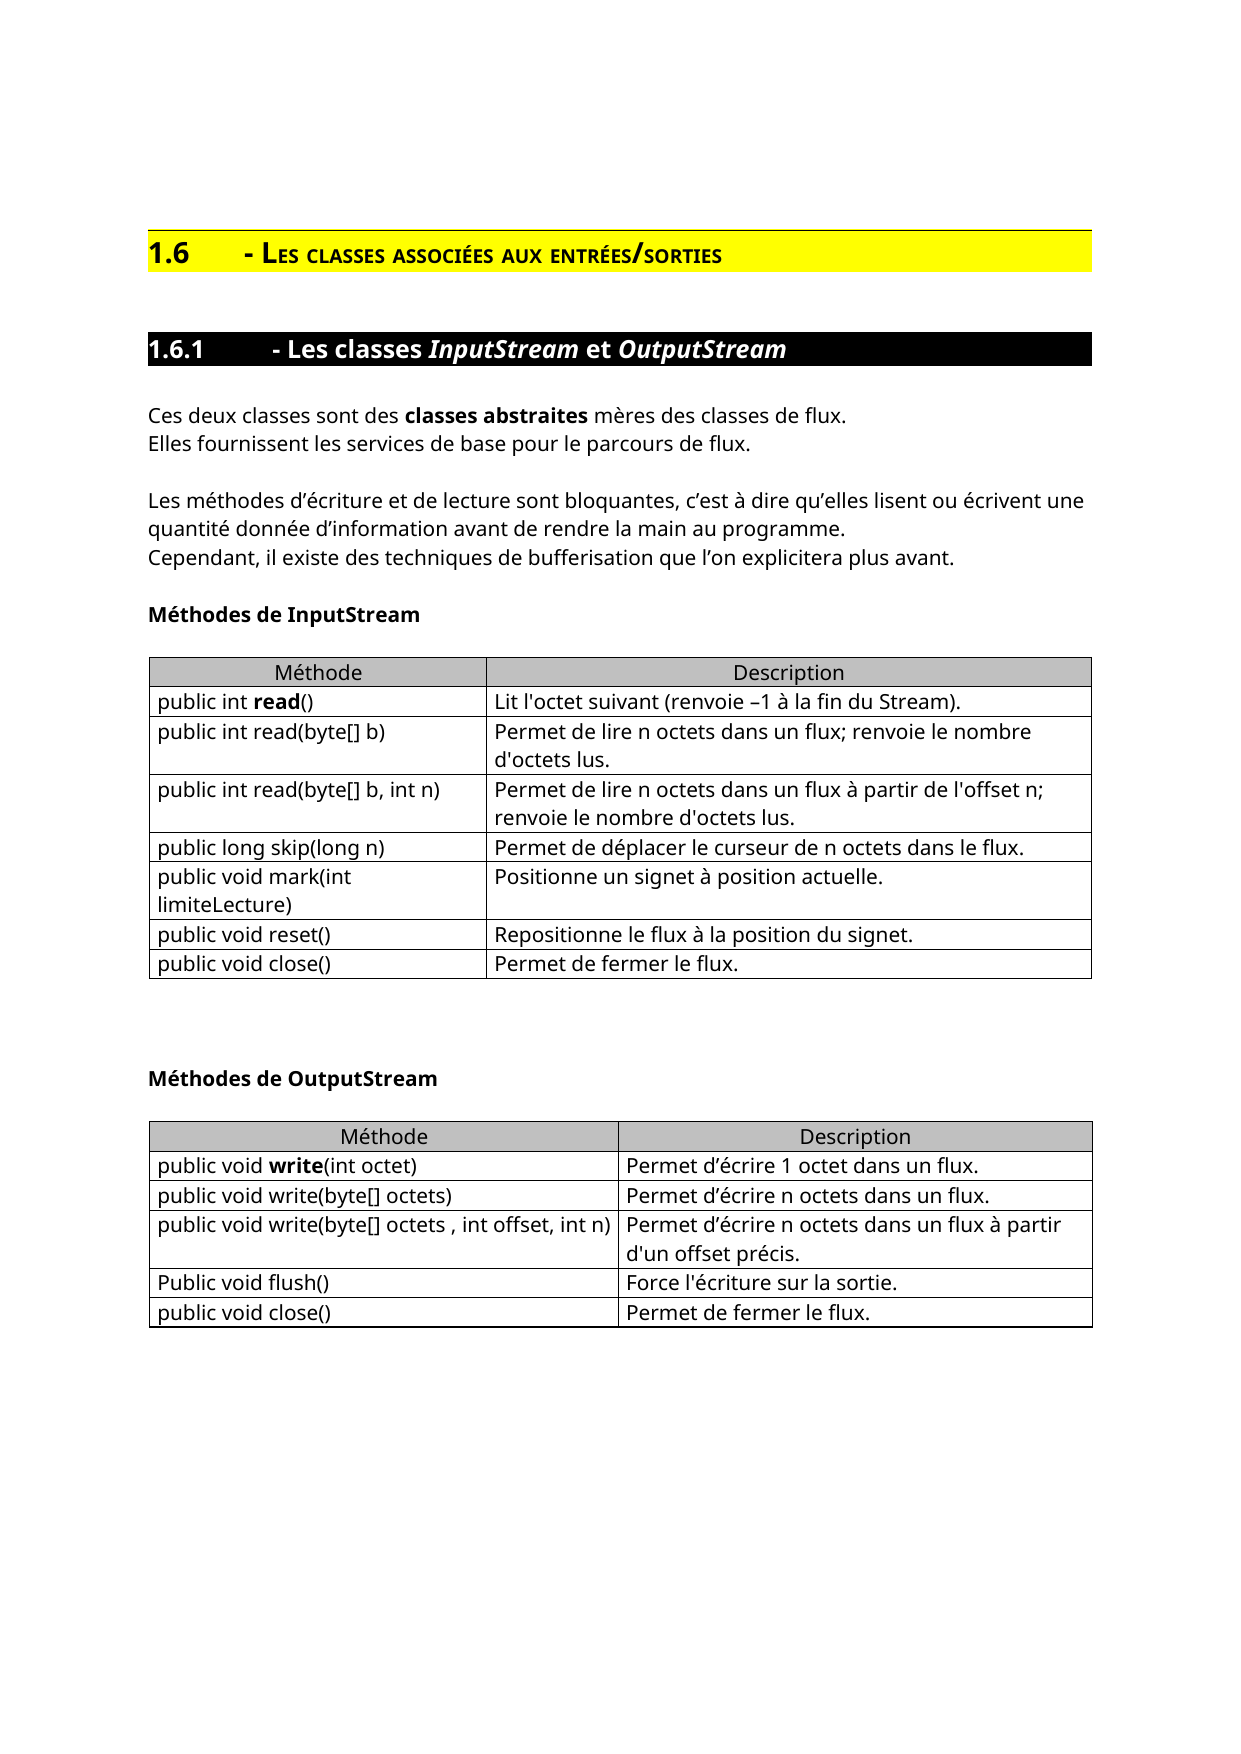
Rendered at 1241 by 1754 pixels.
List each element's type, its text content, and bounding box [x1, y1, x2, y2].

table_cell public int read(byte[] b) [150, 717, 486, 774]
table_cell public int read(byte[] b, int n) [150, 775, 486, 832]
subtitle - Les classes InputStream et OutputStream [148, 332, 1092, 366]
table_cell Permet d’écrire n octets dans un flux. [619, 1181, 1092, 1209]
table_cell Permet de lire n octets dans un flux; renvoie le nombre d'octets lus. [487, 717, 1091, 774]
table_cell Permet de lire n octets dans un flux à partir de l'offset n; renvoie le nombre d'octets lus. [487, 775, 1091, 832]
table_cell public void write(byte[] octets , int offset, int n) [150, 1211, 618, 1267]
text Les méthodes d’écriture et de lecture sont bloquantes, c’est à dire qu’elles lisent ou écrivent une quantité donnée d’information avant de rendre la main au programme. [148, 486, 1092, 543]
table_cell Repositionne le flux à la position du signet. [487, 920, 1091, 948]
table_cell public void mark(int limiteLecture) [150, 862, 486, 919]
table_cell public void write(byte[] octets) [150, 1181, 618, 1209]
table_header Méthode [150, 658, 486, 686]
table_cell Public void flush() [150, 1269, 618, 1297]
table_cell public void close() [150, 1298, 618, 1326]
table_cell Permet de fermer le flux. [487, 950, 1091, 978]
table_cell Permet d’écrire n octets dans un flux à partir d'un offset précis. [619, 1211, 1092, 1267]
table_cell Permet de fermer le flux. [619, 1298, 1092, 1326]
text Cependant, il existe des techniques de bufferisation que l’on explicitera plus avant. [148, 543, 1092, 571]
table_cell Lit l'octet suivant (renvoie –1 à la fin du Stream). [487, 687, 1091, 716]
text Méthodes de InputStream [148, 600, 1092, 628]
table_cell public void write(int octet) [150, 1152, 618, 1180]
table_cell Permet de déplacer le curseur de n octets dans le flux. [487, 833, 1091, 861]
table_cell Positionne un signet à position actuelle. [487, 862, 1091, 919]
table_cell public void close() [150, 950, 486, 978]
table_header Méthode [150, 1122, 618, 1151]
table_header Description [619, 1122, 1092, 1151]
table_header Description [487, 658, 1091, 686]
table_cell Permet d’écrire 1 octet dans un flux. [619, 1152, 1092, 1180]
text Ces deux classes sont des classes abstraites mères des classes de flux. [148, 401, 1092, 429]
table_cell public void reset() [150, 920, 486, 948]
table_cell Force l'écriture sur la sortie. [619, 1269, 1092, 1297]
text Méthodes de OutputStream [148, 1064, 1092, 1093]
text Elles fournissent les services de base pour le parcours de flux. [148, 429, 1092, 458]
subtitle - Les classes associées aux entrées/sorties [148, 231, 1092, 272]
table_cell public long skip(long n) [150, 833, 486, 861]
table_cell public int read() [150, 687, 486, 716]
